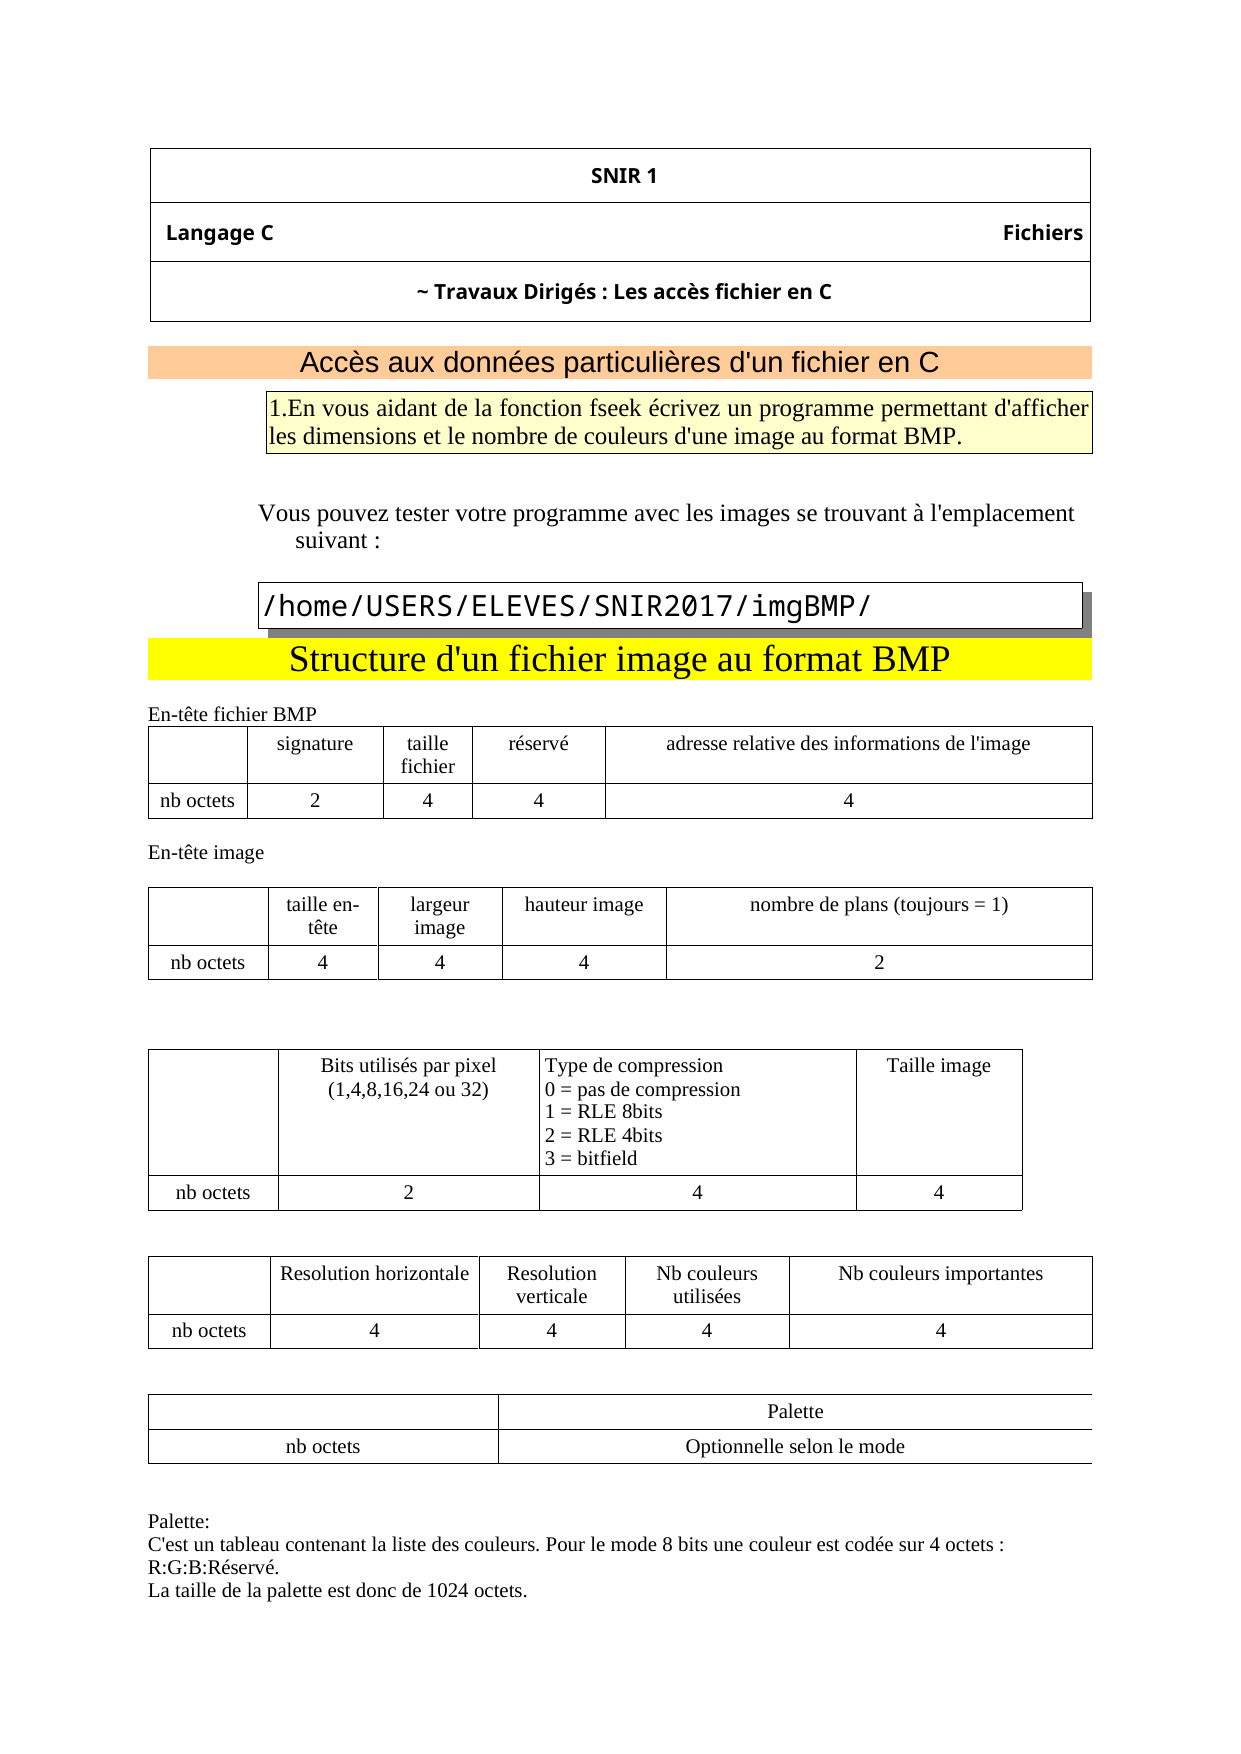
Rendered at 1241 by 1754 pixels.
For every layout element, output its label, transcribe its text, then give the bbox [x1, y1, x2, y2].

table_header largeur image [379, 888, 502, 945]
table_cell 4 [269, 946, 377, 979]
table_cell 4 [540, 1176, 856, 1210]
table_cell 4 [857, 1176, 1022, 1210]
table_header signature [248, 727, 383, 783]
table_header [149, 1395, 498, 1429]
table_cell nb octets [149, 1430, 498, 1463]
table_cell nb octets [149, 1315, 270, 1348]
text /home/USERS/ELEVES/SNIR2017/imgBMP/ [259, 583, 1082, 628]
table_header Taille image [857, 1050, 1022, 1175]
table_header [149, 1257, 270, 1314]
table_header hauteur image [503, 888, 666, 945]
table_cell nb octets [149, 946, 268, 979]
table_header [149, 1050, 278, 1175]
table_cell ~ Travaux Dirigés : Les accès fichier en C [151, 262, 1090, 321]
table_header [149, 727, 247, 783]
table_header Palette [499, 1395, 1092, 1429]
table_cell 4 [379, 946, 502, 979]
table_header taille fichier [384, 727, 472, 783]
text Palette: [148, 1509, 1092, 1533]
table_cell 2 [667, 946, 1092, 979]
table_cell 4 [503, 946, 666, 979]
table_header Type de compression 0 = pas de compression 1 = RLE 8bits 2 = RLE 4bits 3 = bitfield [540, 1050, 856, 1175]
list En vous aidant de la fonction fseek écrivez un programme permettant d'afficher les dimensions et le nombre de couleurs d'une image au format BMP. [267, 392, 1092, 453]
text C'est un tableau contenant la liste des couleurs. Pour le mode 8 bits une couleur est codée sur 4 octets : R:G:B:Réservé. [148, 1533, 1092, 1579]
text Structure d'un fichier image au format BMP [148, 638, 1092, 680]
table_header adresse relative des informations de l'image [606, 727, 1092, 783]
text Vous pouvez tester votre programme avec les images se trouvant à l'emplacement suivant : [258, 499, 1092, 554]
table_header nombre de plans (toujours = 1) [667, 888, 1092, 945]
table_header réservé [473, 727, 605, 783]
table_cell 2 [279, 1176, 539, 1210]
table_cell 4 [384, 784, 472, 818]
table_header Bits utilisés par pixel (1,4,8,16,24 ou 32) [279, 1050, 539, 1175]
table_cell 4 [606, 784, 1092, 818]
table_cell 2 [248, 784, 383, 818]
text En-tête image [148, 841, 1092, 864]
table_cell Langage C Fichiers [151, 203, 1090, 261]
table_cell nb octets [149, 1176, 278, 1210]
subtitle Accès aux données particulières d'un fichier en C [148, 346, 1092, 379]
table_header SNIR 1 [151, 149, 1090, 202]
table_header Resolution verticale [480, 1257, 625, 1314]
table_header taille en-tête [269, 888, 377, 945]
table_cell 4 [271, 1315, 478, 1348]
table_cell 4 [790, 1315, 1092, 1348]
table_header Nb couleurs importantes [790, 1257, 1092, 1314]
table_cell 4 [480, 1315, 625, 1348]
table_header [149, 888, 268, 945]
text La taille de la palette est donc de 1024 octets. [148, 1579, 1092, 1602]
table_header Resolution horizontale [271, 1257, 478, 1314]
table_cell nb octets [149, 784, 247, 818]
table_cell 4 [473, 784, 605, 818]
text En-tête fichier BMP [148, 703, 1092, 726]
table_header Nb couleurs utilisées [626, 1257, 789, 1314]
table_cell 4 [626, 1315, 789, 1348]
table_cell Optionnelle selon le mode [499, 1430, 1092, 1463]
